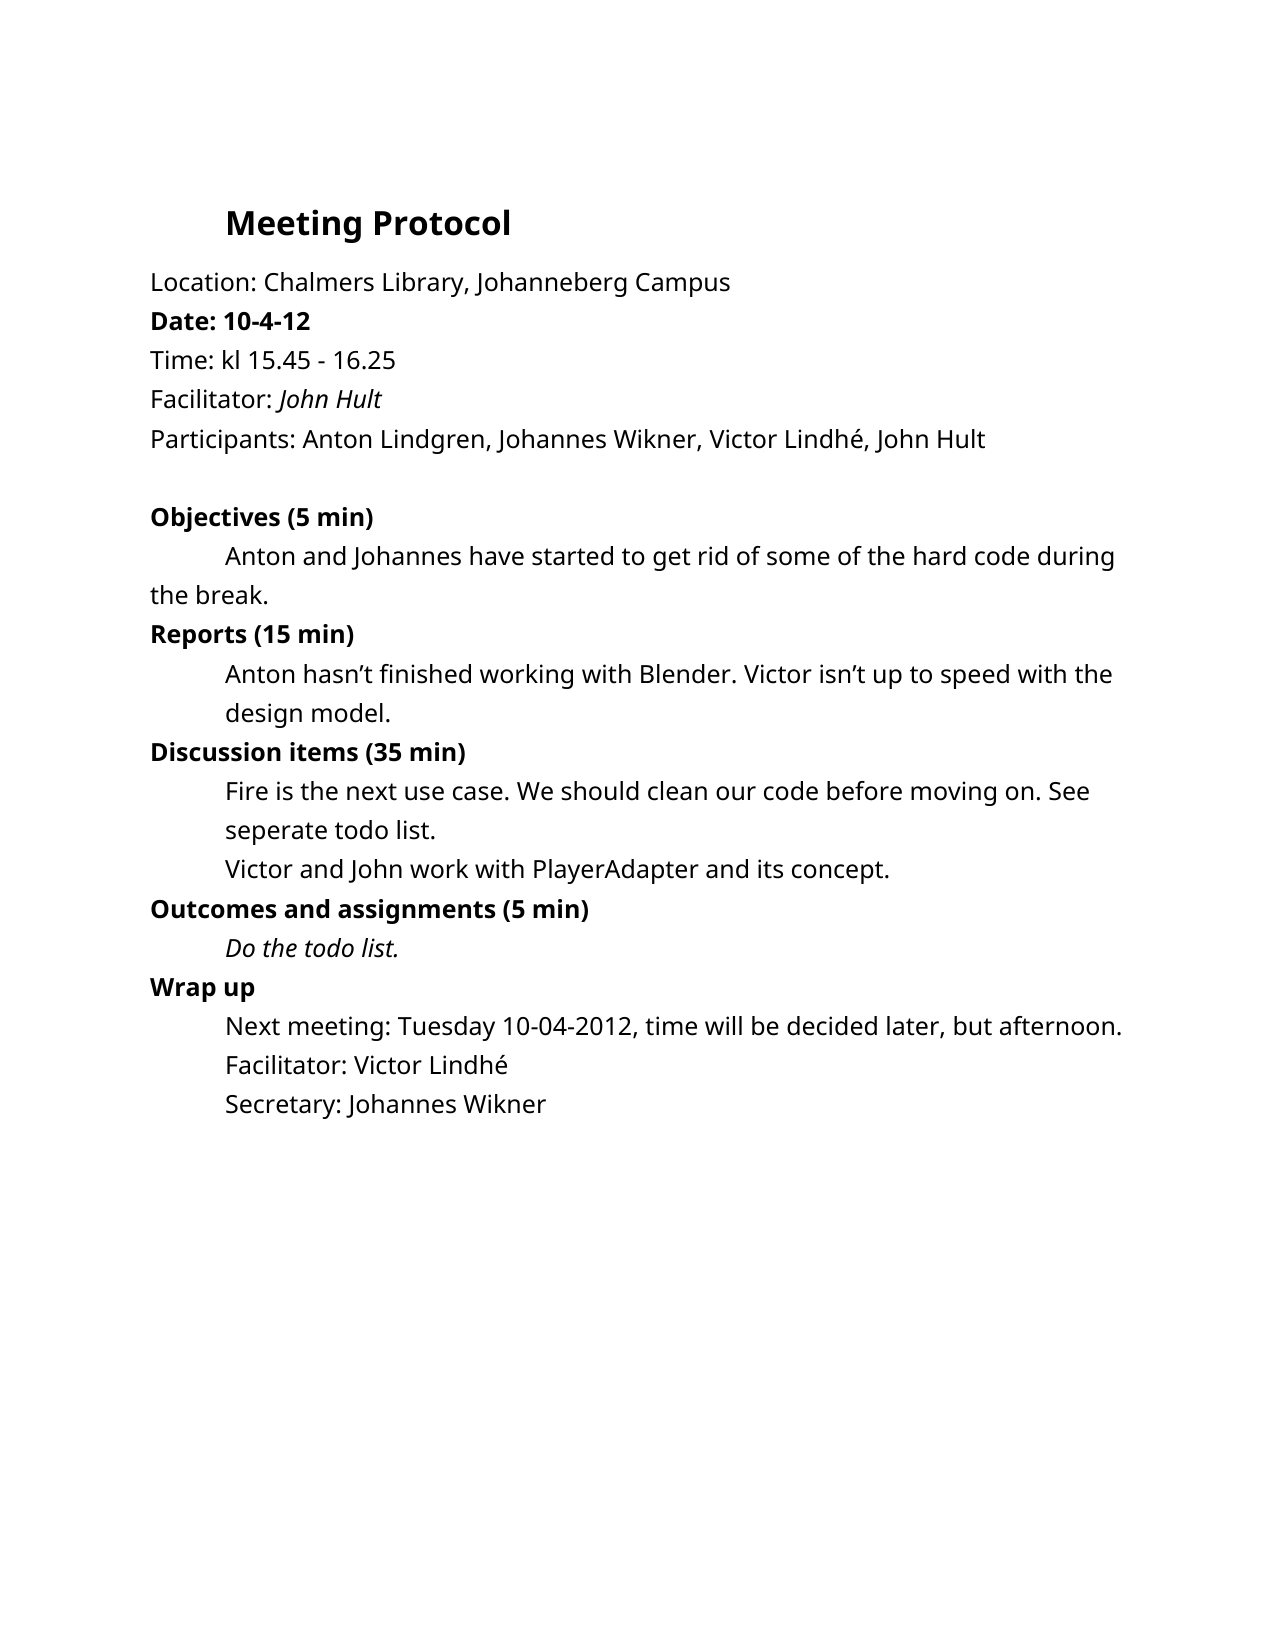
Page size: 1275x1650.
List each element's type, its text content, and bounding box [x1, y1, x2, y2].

text Facilitator: John Hult [150, 382, 1125, 416]
text Victor and John work with PlayerAdapter and its concept. [225, 852, 1125, 886]
text Discussion items (35 min) [150, 735, 1125, 769]
text Date: 10-4-12 [150, 304, 1125, 338]
text Fire is the next use case. We should clean our code before moving on. See seperate todo list. [225, 774, 1125, 847]
text Anton hasn’t finished working with Blender. Victor isn’t up to speed with the design model. [225, 656, 1125, 729]
text Time: kl 15.45 - 16.25 [150, 343, 1125, 377]
text Anton and Johannes have started to get rid of some of the hard code during the break. [150, 539, 1125, 612]
text Outcomes and assignments (5 min) [150, 891, 1125, 925]
text Next meeting: Tuesday 10-04-2012, time will be decided later, but afternoon. [150, 1009, 1125, 1043]
text Participants: Anton Lindgren, Johannes Wikner, Victor Lindhé, John Hult [150, 421, 1125, 455]
text Do the todo list. [150, 931, 1125, 964]
text Reports (15 min) [150, 617, 1125, 651]
text Facilitator: Victor Lindhé [150, 1048, 1125, 1082]
subtitle Meeting Protocol [150, 200, 1125, 245]
text Wrap up [150, 970, 1125, 1004]
text Location: Chalmers Library, Johanneberg Campus [150, 265, 1125, 299]
text Objectives (5 min) [150, 500, 1125, 534]
text Secretary: Johannes Wikner [150, 1087, 1125, 1121]
